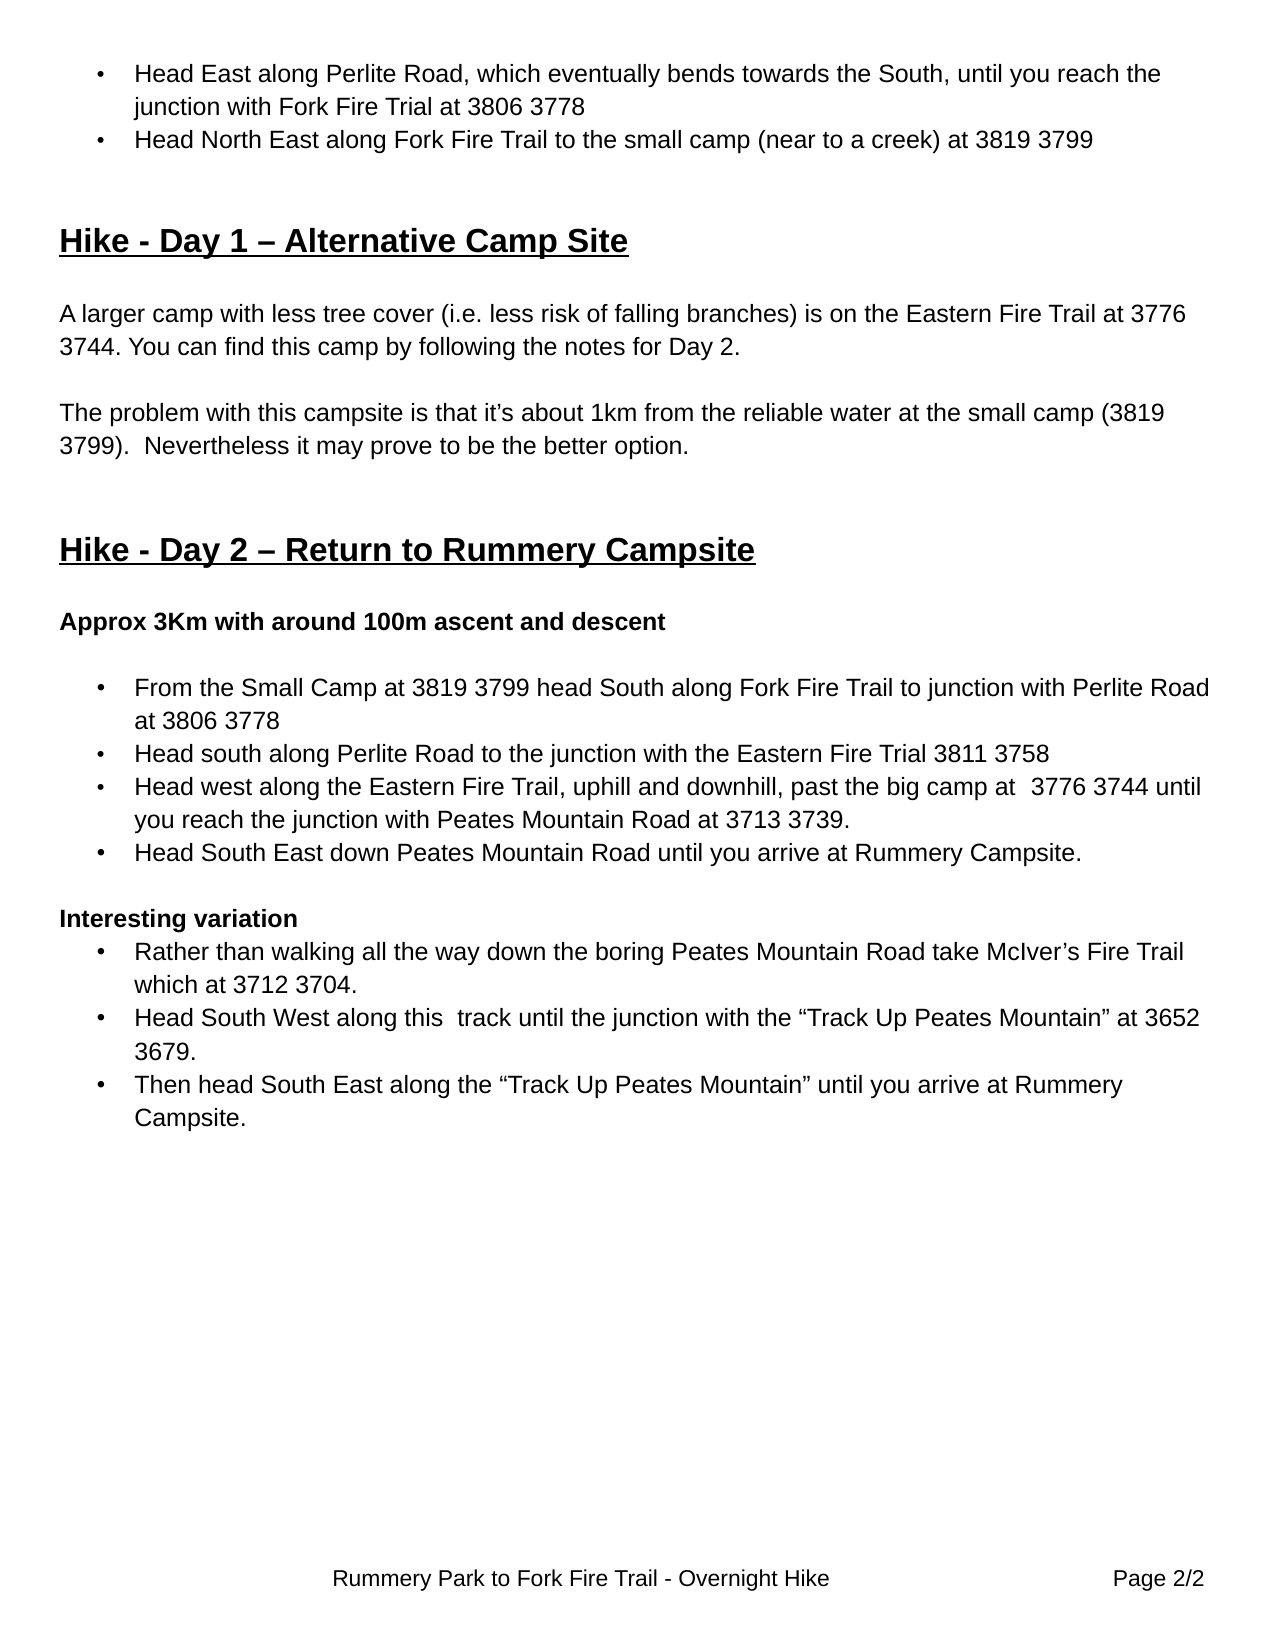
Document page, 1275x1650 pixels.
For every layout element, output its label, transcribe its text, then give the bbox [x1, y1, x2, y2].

list Head East along Perlite Road, which eventually bends towards the South, until you reach the junction with Fork Fire Trial at 3806 3778 [97, 59, 1216, 121]
list Head South West along this track until the junction with the “Track Up Peates Mountain” at 3652 3679. [97, 1003, 1216, 1065]
text A larger camp with less tree cover (i.e. less risk of falling branches) is on the Eastern Fire Trail at 3776 3744. You can find this camp by following the notes for Day 2. The problem with this campsite is that it’s about 1km from the reliable water at the small camp (3819 3799). Nevertheless it may prove to be the better option. [59, 298, 1216, 459]
list From the Small Camp at 3819 3799 head South along Fork Fire Trail to junction with Perlite Road at 3806 3778 [97, 673, 1216, 735]
text Approx 3Km with around 100m ascent and descent [59, 607, 1216, 636]
list Head west along the Eastern Fire Trail, uphill and downhill, past the big camp at 3776 3744 until you reach the junction with Peates Mountain Road at 3713 3739. [97, 772, 1216, 834]
text Hike - Day 2 – Return to Rummery Campsite [59, 530, 1216, 568]
list Head South East down Peates Mountain Road until you arrive at Rummery Campsite. [97, 838, 1216, 867]
list Rather than walking all the way down the boring Peates Mountain Road take McIver’s Fire Trail which at 3712 3704. [97, 937, 1216, 999]
list Head North East along Fork Fire Trail to the small camp (near to a creek) at 3819 3799 [97, 125, 1216, 154]
list Head south along Perlite Road to the junction with the Eastern Fire Trial 3811 3758 [97, 739, 1216, 768]
text Interesting variation [59, 904, 1216, 933]
list Then head South East along the “Track Up Peates Mountain” until you arrive at Rummery Campsite. [97, 1069, 1216, 1131]
text Hike - Day 1 – Alternative Camp Site [59, 221, 1216, 260]
